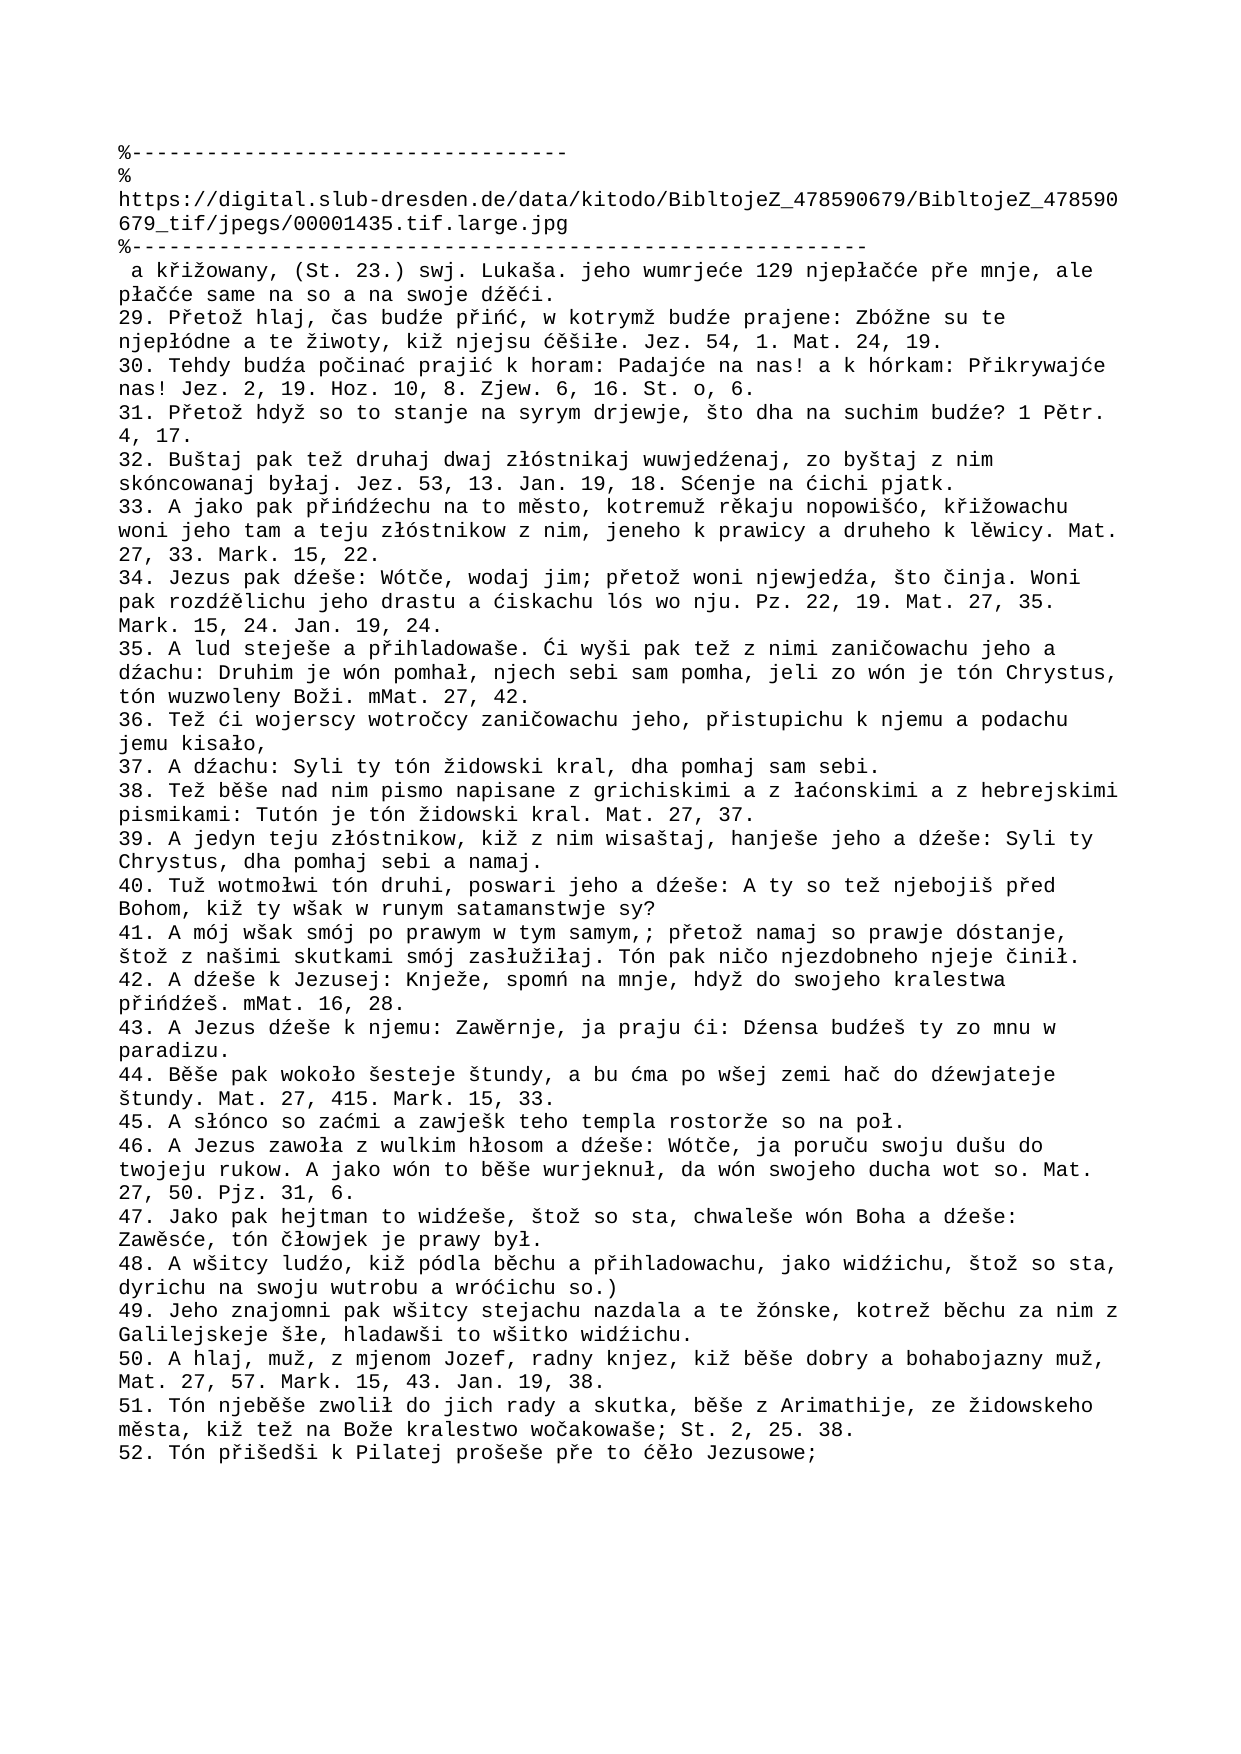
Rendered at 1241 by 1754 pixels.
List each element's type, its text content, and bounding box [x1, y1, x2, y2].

text 48. A wšitcy ludźo, kiž pódla běchu a přihladowachu, jako widźichu, štož so sta, dyrichu na swoju wutrobu a wróćichu so.) [118, 1253, 1122, 1300]
text 42. A dźeše k Jezusej: Knježe, spomń na mnje, hdyž do swojeho kralestwa přińdźeš. mMat. 16, 28. [118, 969, 1122, 1017]
text 45. A słónco so zaćmi a zawješk teho templa rostorže so na poł. [118, 1111, 1122, 1135]
text % https://digital.slub-dresden.de/data/kitodo/BibltojeZ_478590679/BibltojeZ_478590679_tif/jpegs/00001435.tif.large.jpg [118, 165, 1122, 236]
text 47. Jako pak hejtman to widźeše, štož so sta, chwaleše wón Boha a dźeše: Zawěsće, tón čłowjek je prawy był. [118, 1206, 1122, 1253]
text 52. Tón přišedši k Pilatej prošeše pře to ćěło Jezusowe; [118, 1442, 1122, 1466]
text 35. A lud steješe a přihladowaše. Ći wyši pak tež z nimi zaničowachu jeho a dźachu: Druhim je wón pomhał, njech sebi sam pomha, jeli zo wón je tón Chrystus, tón wuzwoleny Boži. mMat. 27, 42. [118, 638, 1122, 709]
text 31. Přetož hdyž so to stanje na syrym drjewje, što dha na suchim budźe? 1 Pětr. 4, 17. [118, 402, 1122, 449]
text %----------------------------------- [118, 142, 1122, 165]
text 34. Jezus pak dźeše: Wótče, wodaj jim; přetož woni njewjedźa, što činja. Woni pak rozdźělichu jeho drastu a ćiskachu lós wo nju. Pz. 22, 19. Mat. 27, 35. Mark. 15, 24. Jan. 19, 24. [118, 567, 1122, 638]
text 36. Tež ći wojerscy wotročcy zaničowachu jeho, přistupichu k njemu a podachu jemu kisało, [118, 709, 1122, 757]
text 32. Buštaj pak tež druhaj dwaj złóstnikaj wuwjedźenaj, zo byštaj z nim skóncowanaj byłaj. Jez. 53, 13. Jan. 19, 18. Sćenje na ćichi pjatk. [118, 449, 1122, 496]
text 46. A Jezus zawoła z wulkim hłosom a dźeše: Wótče, ja poruču swoju dušu do twojeju rukow. A jako wón to běše wurjeknuł, da wón swojeho ducha wot so. Mat. 27, 50. Pjz. 31, 6. [118, 1135, 1122, 1206]
text 43. A Jezus dźeše k njemu: Zawěrnje, ja praju ći: Dźensa budźeš ty zo mnu w paradizu. [118, 1017, 1122, 1064]
text 50. A hlaj, muž, z mjenom Jozef, radny knjez, kiž běše dobry a bohabojazny muž, Mat. 27, 57. Mark. 15, 43. Jan. 19, 38. [118, 1348, 1122, 1395]
text 40. Tuž wotmołwi tón druhi, poswari jeho a dźeše: A ty so tež njebojiš před Bohom, kiž ty wšak w runym satamanstwje sy? [118, 875, 1122, 922]
text 30. Tehdy budźa počinać prajić k horam: Padajće na nas! a k hórkam: Přikrywajće nas! Jez. 2, 19. Hoz. 10, 8. Zjew. 6, 16. St. o, 6. [118, 354, 1122, 402]
text 44. Běše pak wokoło šesteje štundy, a bu ćma po wšej zemi hač do dźewjateje štundy. Mat. 27, 415. Mark. 15, 33. [118, 1064, 1122, 1111]
text 39. A jedyn teju złóstnikow, kiž z nim wisaštaj, hanješe jeho a dźeše: Syli ty Chrystus, dha pomhaj sebi a namaj. [118, 827, 1122, 875]
text 49. Jeho znajomni pak wšitcy stejachu nazdala a te žónske, kotrež běchu za nim z Galilejskeje šłe, hladawši to wšitko widźichu. [118, 1300, 1122, 1348]
text 41. A mój wšak smój po prawym w tym samym,; přetož namaj so prawje dóstanje, štož z našimi skutkami smój zasłužiłaj. Tón pak ničo njezdobneho njeje činił. [118, 922, 1122, 969]
text 33. A jako pak přińdźechu na to město, kotremuž rěkaju nopowišćo, křižowachu woni jeho tam a teju złóstnikow z nim, jeneho k prawicy a druheho k lěwicy. Mat. 27, 33. Mark. 15, 22. [118, 496, 1122, 567]
text 37. A dźachu: Syli ty tón židowski kral, dha pomhaj sam sebi. [118, 757, 1122, 780]
text 29. Přetož hlaj, čas budźe přińć, w kotrymž budźe prajene: Zbóžne su te njepłódne a te žiwoty, kiž njejsu ćěšiłe. Jez. 54, 1. Mat. 24, 19. [118, 307, 1122, 354]
text %----------------------------------------------------------- [118, 236, 1122, 260]
text 38. Tež běše nad nim pismo napisane z grichiskimi a z łaćonskimi a z hebrejskimi pismikami: Tutón je tón židowski kral. Mat. 27, 37. [118, 780, 1122, 827]
text 51. Tón njeběše zwolił do jich rady a skutka, běše z Arimathije, ze židowskeho města, kiž tež na Bože kralestwo wočakowaše; St. 2, 25. 38. [118, 1395, 1122, 1442]
text a křižowany, (St. 23.) swj. Lukaša. jeho wumrjeće 129 njepłačće pře mnje, ale płačće same na so a na swoje dźěći. [118, 260, 1122, 307]
